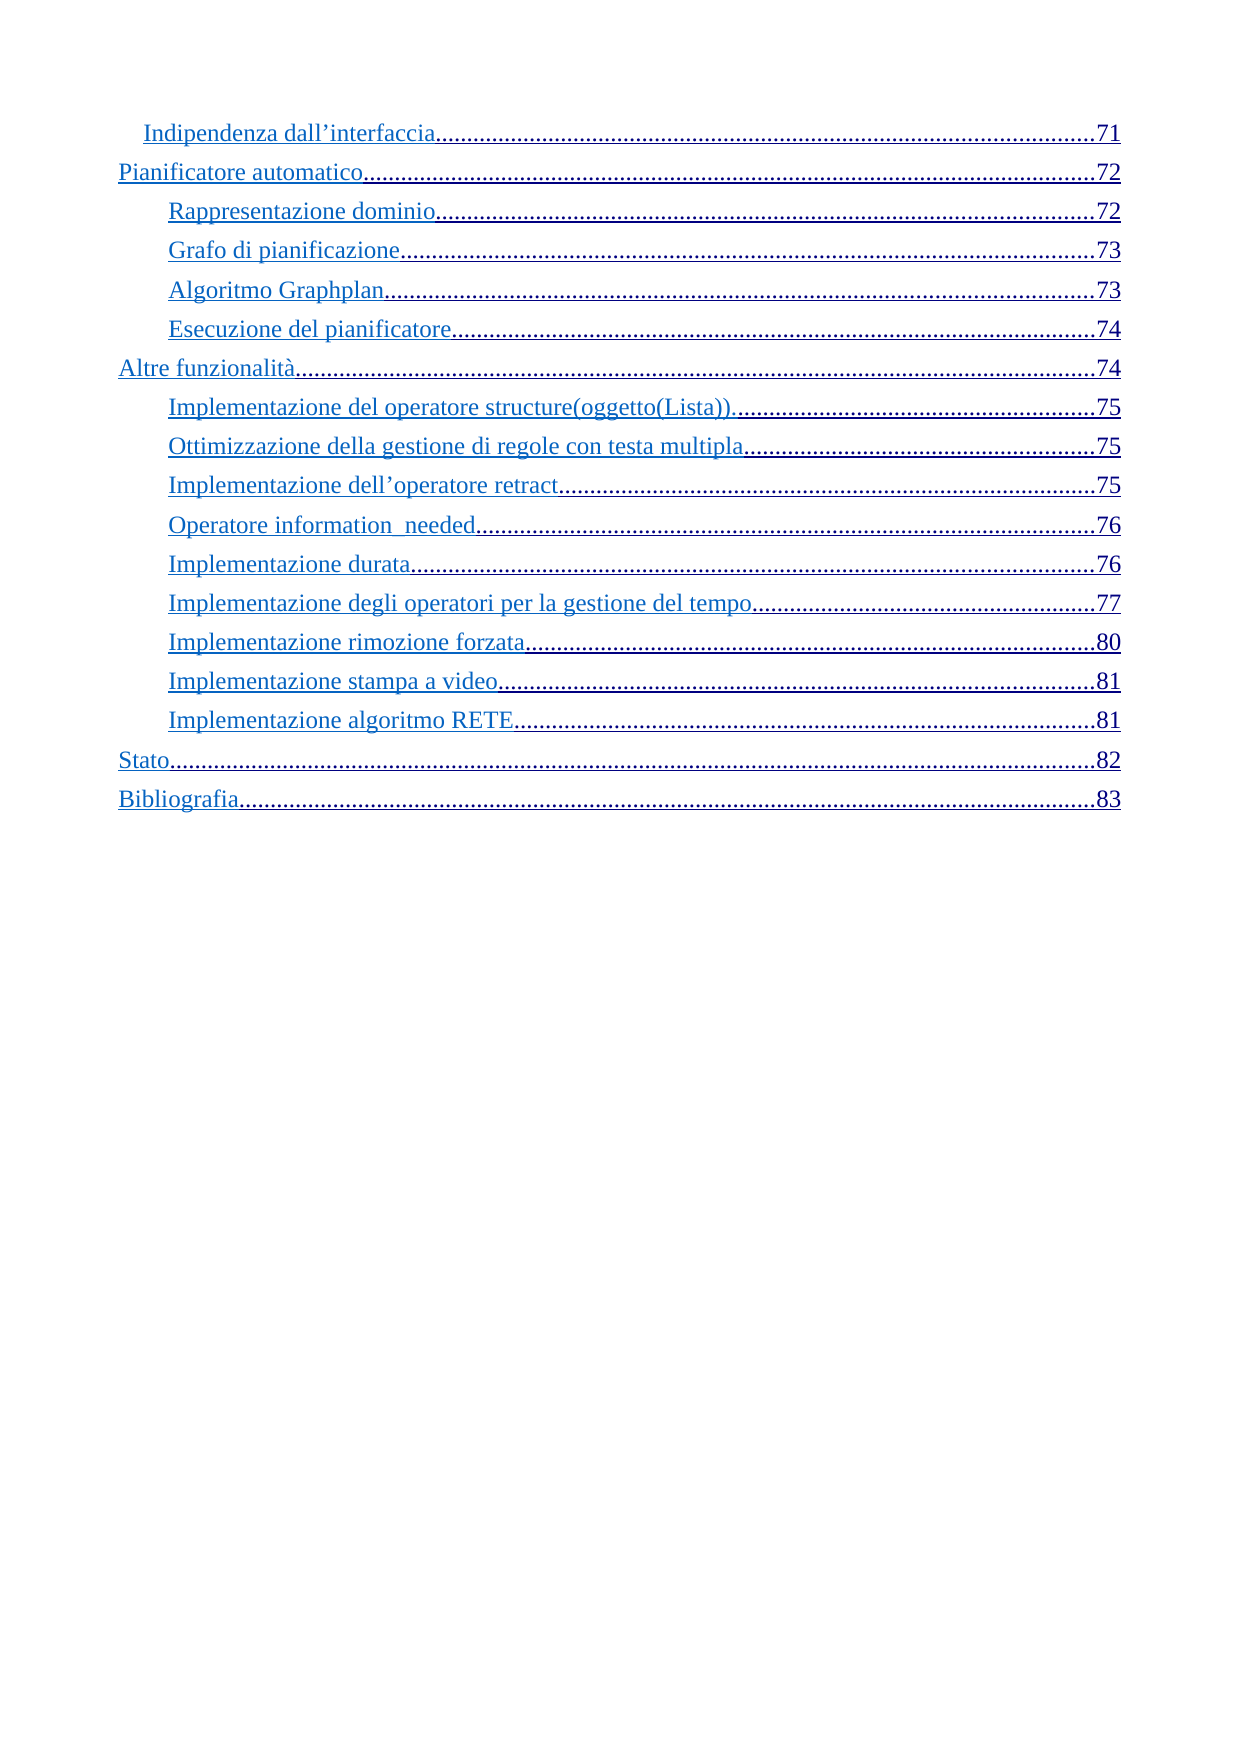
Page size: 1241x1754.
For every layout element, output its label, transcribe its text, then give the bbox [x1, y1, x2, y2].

text Altre funzionalità 74 [118, 353, 1122, 382]
text Grafo di pianificazione 73 [168, 236, 1122, 264]
text Implementazione durata 76 [168, 549, 1122, 578]
text Rappresentazione dominio 72 [168, 196, 1122, 225]
text Algoritmo Graphplan 73 [168, 275, 1122, 303]
text Ottimizzazione della gestione di regole con testa multipla 75 [168, 431, 1122, 460]
text Stato 82 [118, 745, 1122, 773]
text Esecuzione del pianificatore 74 [168, 314, 1122, 343]
text Implementazione rimozione forzata 80 [168, 627, 1122, 656]
text Implementazione algoritmo RETE 81 [168, 706, 1122, 734]
text Operatore information_needed 76 [168, 510, 1122, 538]
text Implementazione stampa a video 81 [168, 666, 1122, 695]
text Implementazione dell’operatore retract 75 [168, 471, 1122, 499]
text Bibliografia 83 [118, 784, 1122, 813]
text Indipendenza dall’interfaccia 71 [143, 118, 1122, 147]
text Pianificatore automatico 72 [118, 157, 1122, 186]
text Implementazione degli operatori per la gestione del tempo 77 [168, 588, 1122, 617]
text Implementazione del operatore structure(oggetto(Lista)). 75 [168, 392, 1122, 421]
